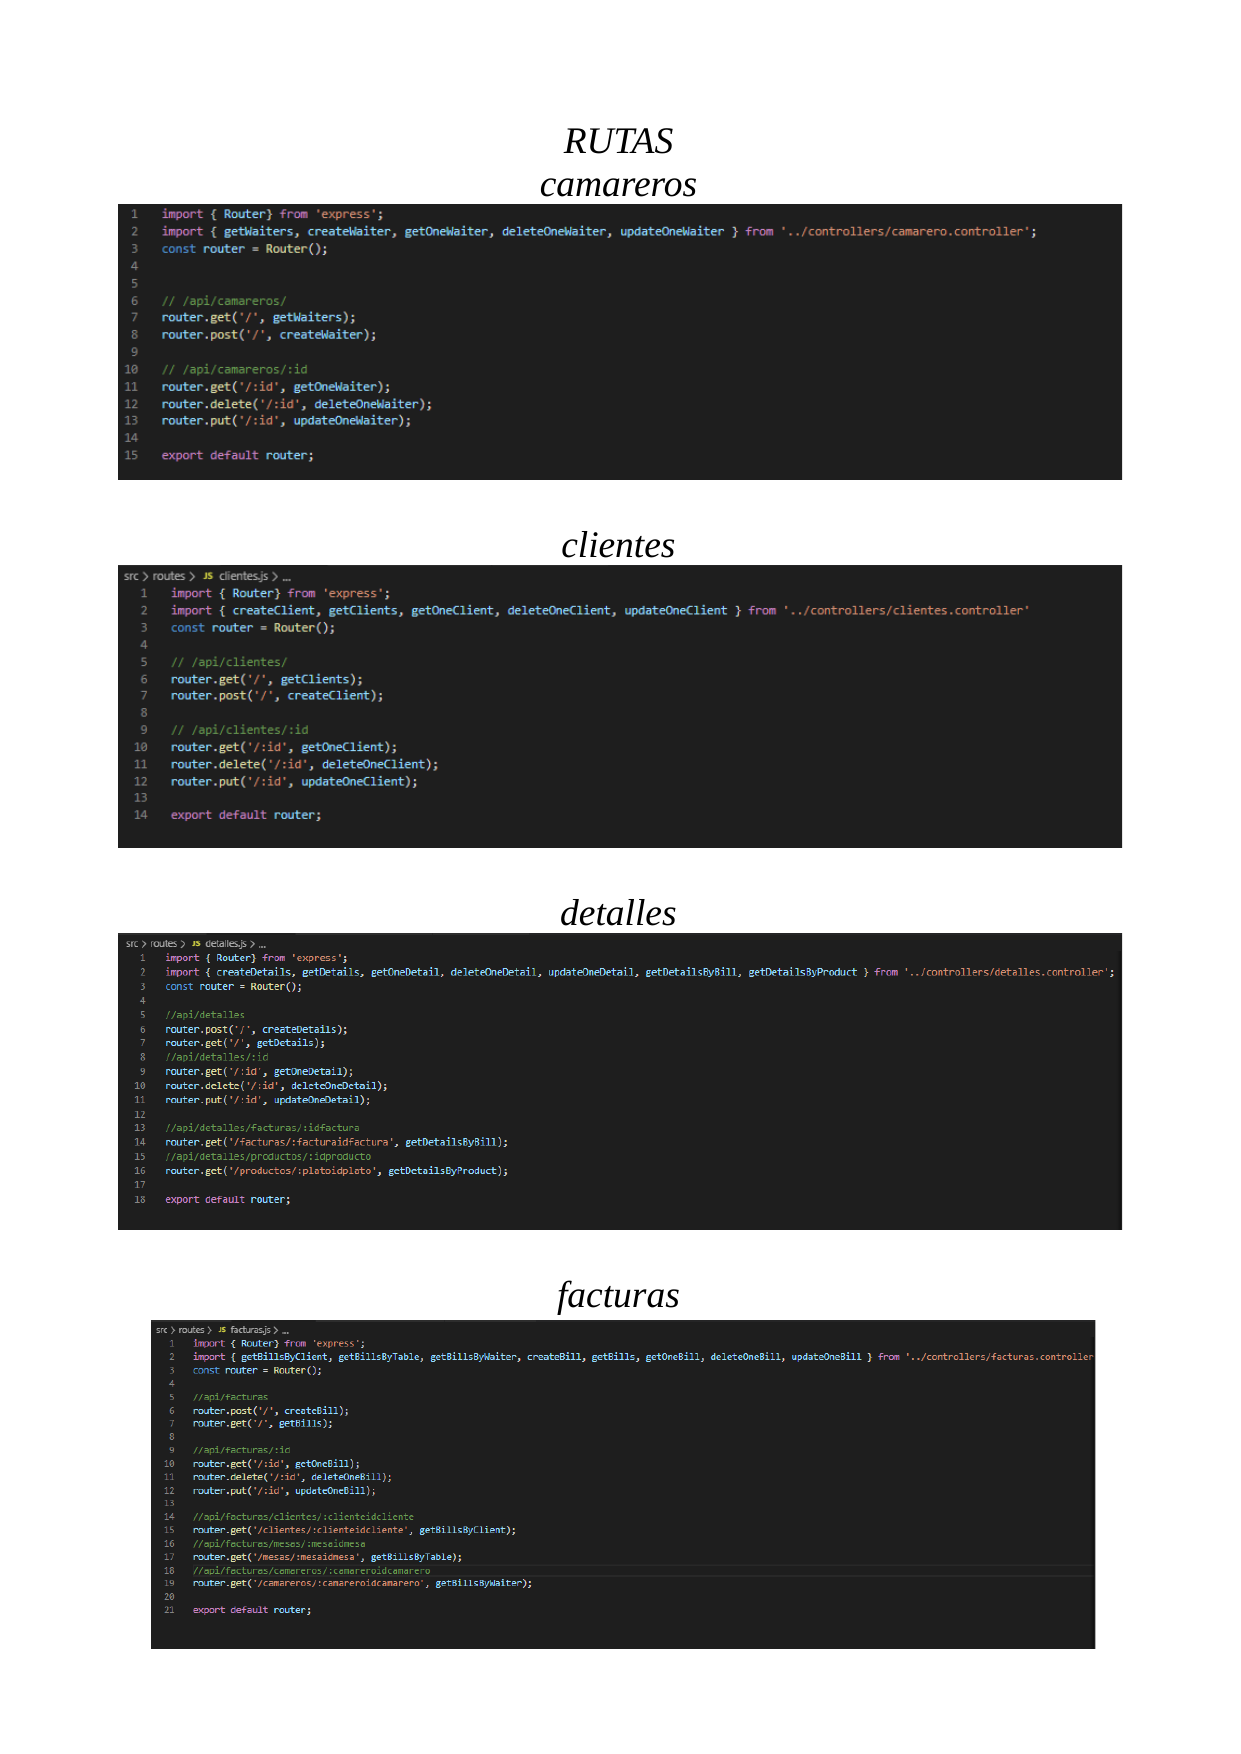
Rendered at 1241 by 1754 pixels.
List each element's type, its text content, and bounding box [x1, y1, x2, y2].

text clientes [118, 522, 1122, 565]
text facturas [118, 1273, 1122, 1316]
picture [118, 933, 1123, 1230]
picture [118, 204, 1123, 480]
text detalles [118, 891, 1122, 933]
text camareros [118, 161, 1122, 204]
picture [151, 1320, 1096, 1649]
text RUTAS [118, 118, 1122, 161]
picture [118, 565, 1123, 848]
